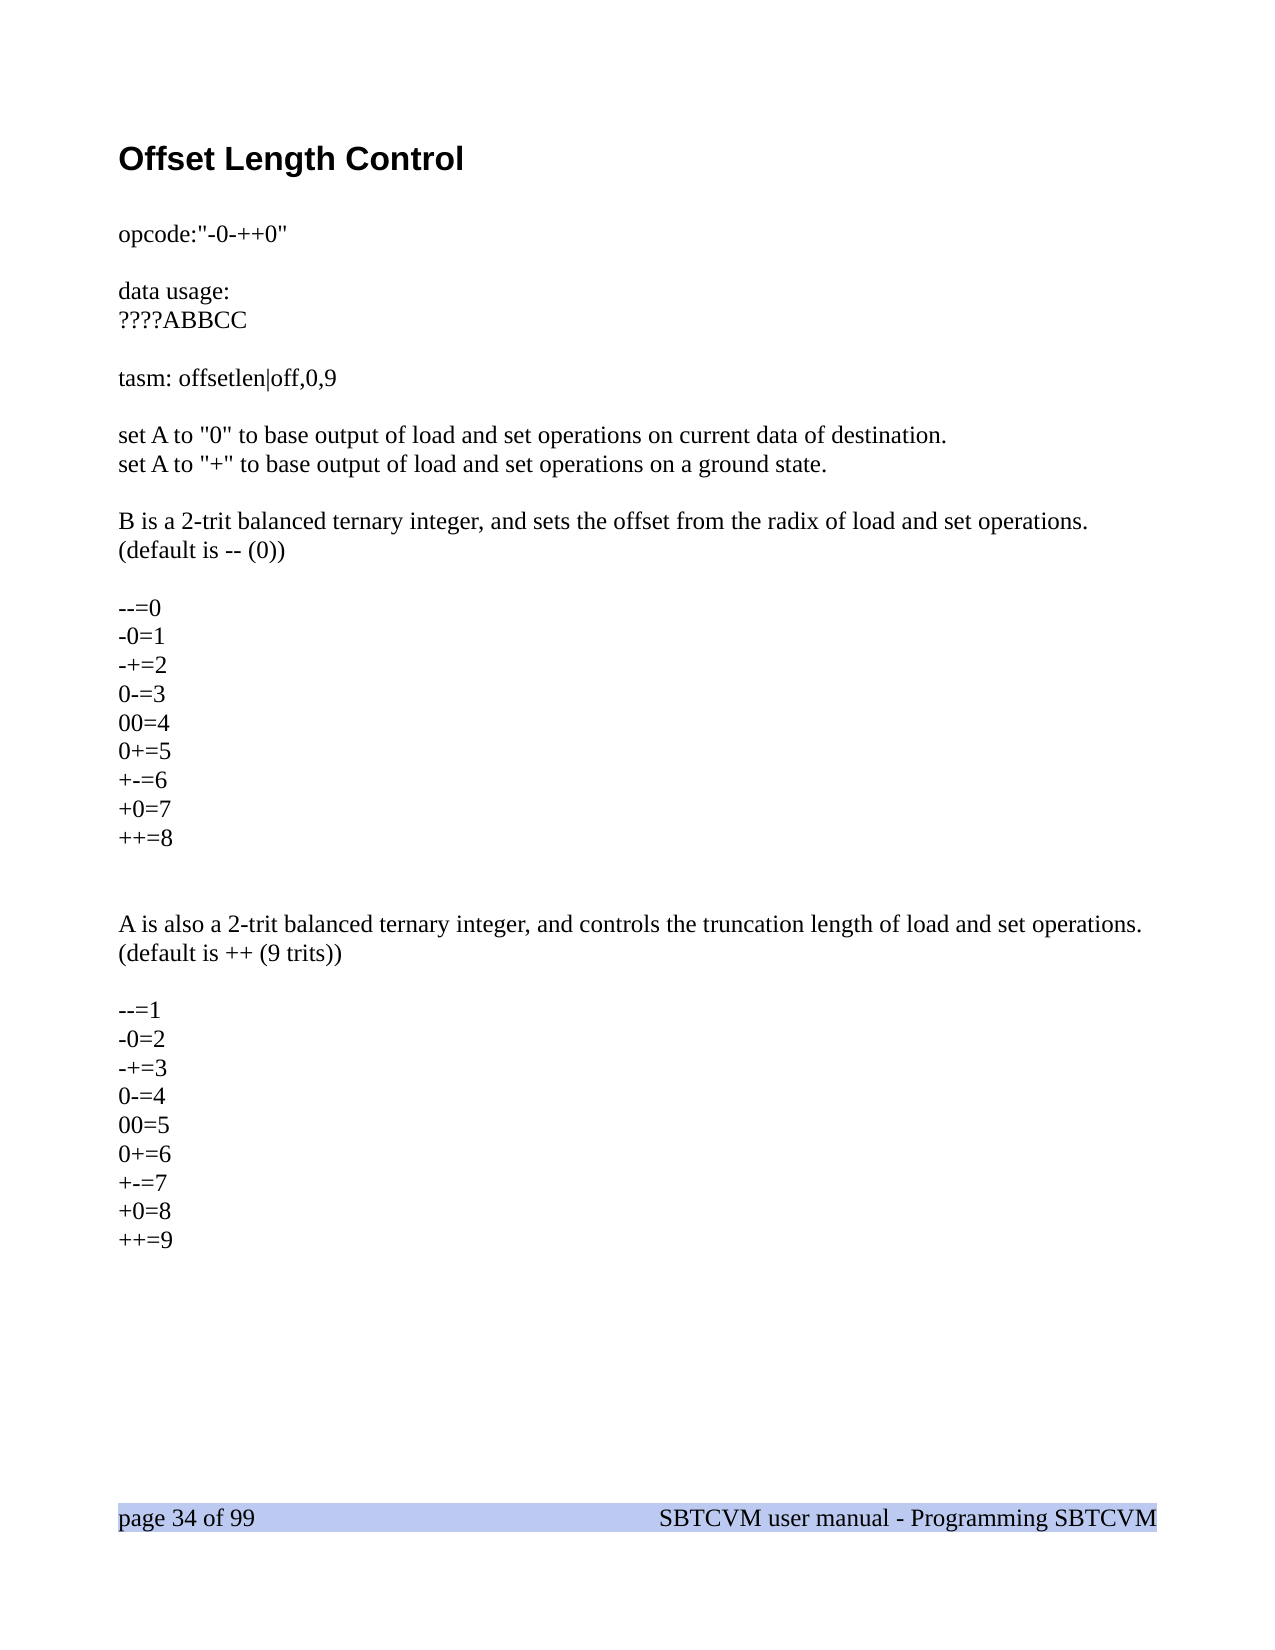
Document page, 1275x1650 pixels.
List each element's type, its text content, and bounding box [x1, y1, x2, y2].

subtitle Offset Length Control [118, 139, 1157, 178]
text opcode:"-0-++0" data usage: ????ABBCC tasm: offsetlen|off,0,9 set A to "0" to base output of load and set operations on current data of destination. set A to "+" to base output of load and set operations on a ground state. B is a 2-trit balanced ternary integer, and sets the offset from the radix of load and set operations. (default is -- (0)) --=0 -0=1 -+=2 0-=3 00=4 0+=5 +-=6 +0=7 ++=8 A is also a 2-trit balanced ternary integer, and controls the truncation length of load and set operations. (default is ++ (9 trits)) --=1 -0=2 -+=3 0-=4 00=5 0+=6 +-=7 +0=8 ++=9 [118, 219, 1157, 1254]
